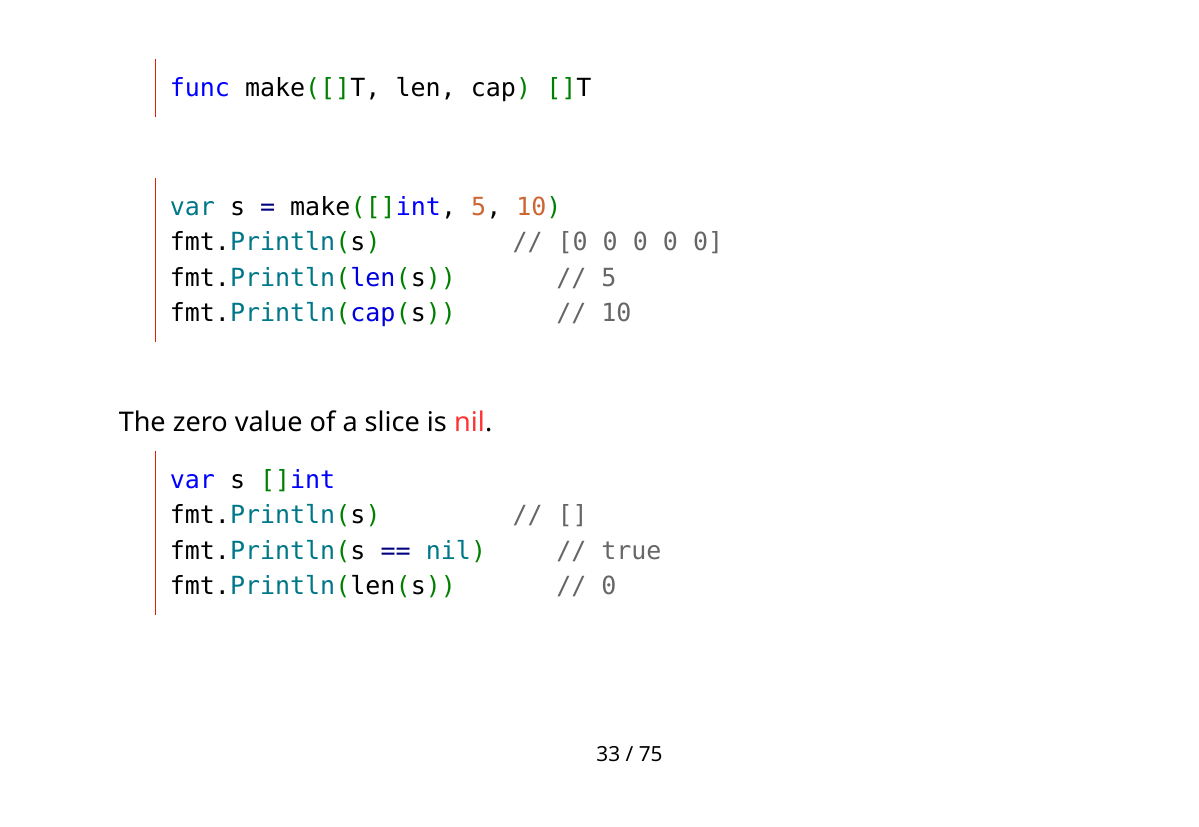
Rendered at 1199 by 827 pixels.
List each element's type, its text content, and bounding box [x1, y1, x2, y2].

text fmt.Println(s) // [0 0 0 0 0] [156, 213, 1140, 248]
text fmt.Println(s) // [] [156, 486, 1140, 521]
text fmt.Println(len(s)) // 0 [156, 556, 1140, 615]
text func make([]T, len, cap) []T [154, 58, 1140, 117]
text The zero value of a slice is nil. [118, 402, 1140, 439]
text fmt.Println(len(s)) // 5 [156, 248, 1140, 283]
text var s = make([]int, 5, 10) [156, 178, 1140, 213]
text var s []int [156, 451, 1140, 486]
text fmt.Println(s == nil) // true [156, 521, 1140, 556]
text fmt.Println(cap(s)) // 10 [156, 283, 1140, 342]
